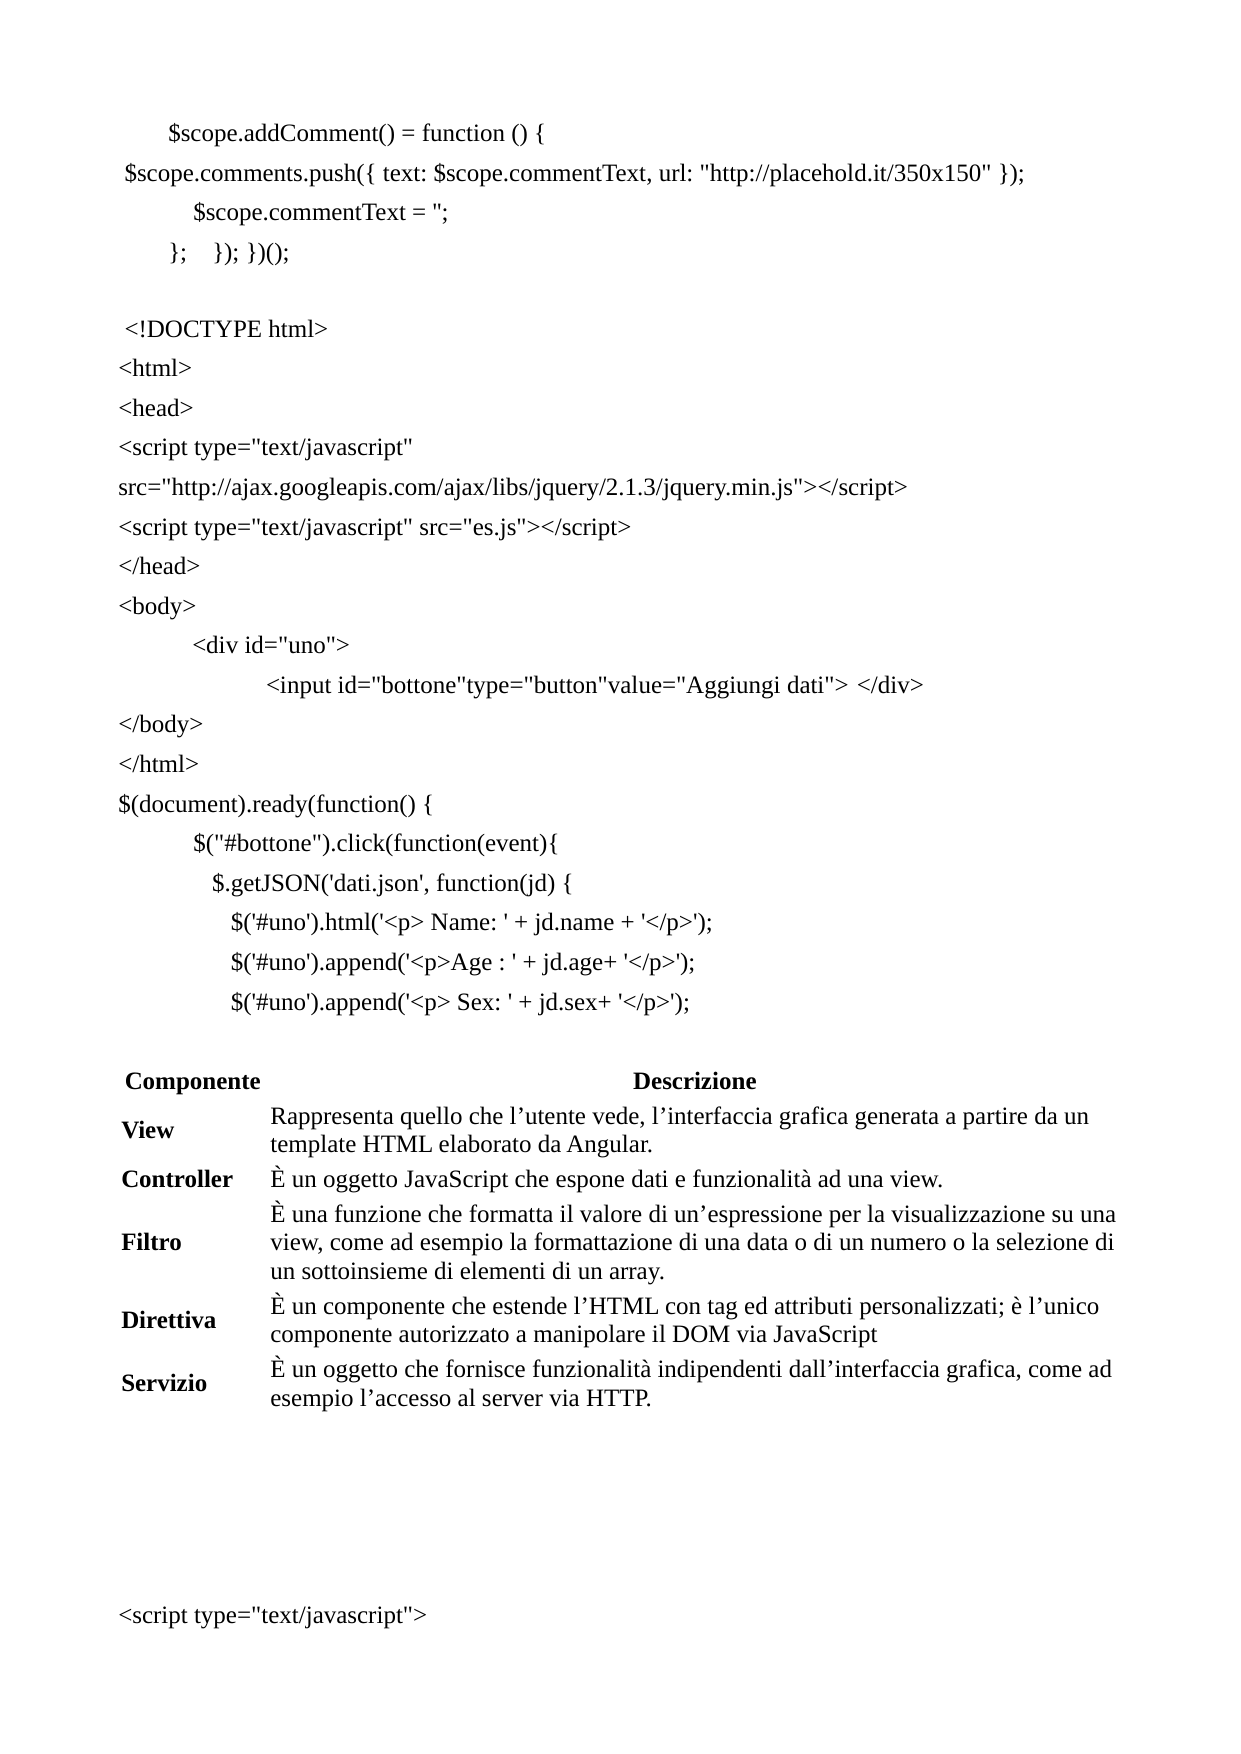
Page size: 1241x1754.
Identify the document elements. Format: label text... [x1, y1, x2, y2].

text <!DOCTYPE html> [118, 314, 1122, 342]
text $(document).ready(function() { [118, 789, 1122, 817]
table_header Componente [118, 1063, 267, 1098]
table_cell View [118, 1098, 267, 1161]
text <body> [118, 591, 1122, 619]
text $('#uno').append('<p>Age : ' + jd.age+ '</p>'); [118, 947, 1122, 976]
table_cell Filtro [118, 1196, 267, 1288]
table_cell È un oggetto che fornisce funzionalità indipendenti dall’interfaccia grafica, come ad esempio l’accesso al server via HTTP. [267, 1351, 1122, 1414]
text <head> [118, 393, 1122, 422]
text <script type="text/javascript"> [118, 1601, 1122, 1629]
text <script type="text/javascript" src="es.js"></script> [118, 512, 1122, 540]
text <input id="bottone"type="button"value="Aggiungi dati"> </div> [118, 670, 1122, 699]
text $.getJSON('dati.json', function(jd) { [118, 868, 1122, 897]
text <html> [118, 353, 1122, 382]
text <script type="text/javascript" src="http://ajax.googleapis.com/ajax/libs/jquery/2.1.3/jquery.min.js"></script> [118, 432, 1122, 501]
text </body> [118, 709, 1122, 738]
text $scope.comments.push({ text: $scope.commentText, url: "http://placehold.it/350x150" }); [118, 158, 1122, 186]
text }; }); })(); [118, 237, 1122, 266]
text </html> [118, 749, 1122, 778]
table_cell Direttiva [118, 1288, 267, 1351]
table_cell Controller [118, 1161, 267, 1196]
text $('#uno').append('<p> Sex: ' + jd.sex+ '</p>'); [118, 987, 1122, 1015]
table_cell È un componente che estende l’HTML con tag ed attributi personalizzati; è l’unico componente autorizzato a manipolare il DOM via JavaScript [267, 1288, 1122, 1351]
text <div id="uno"> [118, 630, 1122, 659]
table_header Descrizione [267, 1063, 1122, 1098]
text $('#uno').html('<p> Name: ' + jd.name + '</p>'); [118, 907, 1122, 936]
text $scope.commentText = ''; [118, 197, 1122, 226]
table_cell È una funzione che formatta il valore di un’espressione per la visualizzazione su una view, come ad esempio la formattazione di una data o di un numero o la selezione di un sottoinsieme di elementi di un array. [267, 1196, 1122, 1288]
text </head> [118, 551, 1122, 580]
text $scope.addComment() = function () { [118, 118, 1122, 147]
table_cell Servizio [118, 1351, 267, 1414]
text $("#bottone").click(function(event){ [118, 828, 1122, 857]
table_cell Rappresenta quello che l’utente vede, l’interfaccia grafica generata a partire da un template HTML elaborato da Angular. [267, 1098, 1122, 1161]
table_cell È un oggetto JavaScript che espone dati e funzionalità ad una view. [267, 1161, 1122, 1196]
